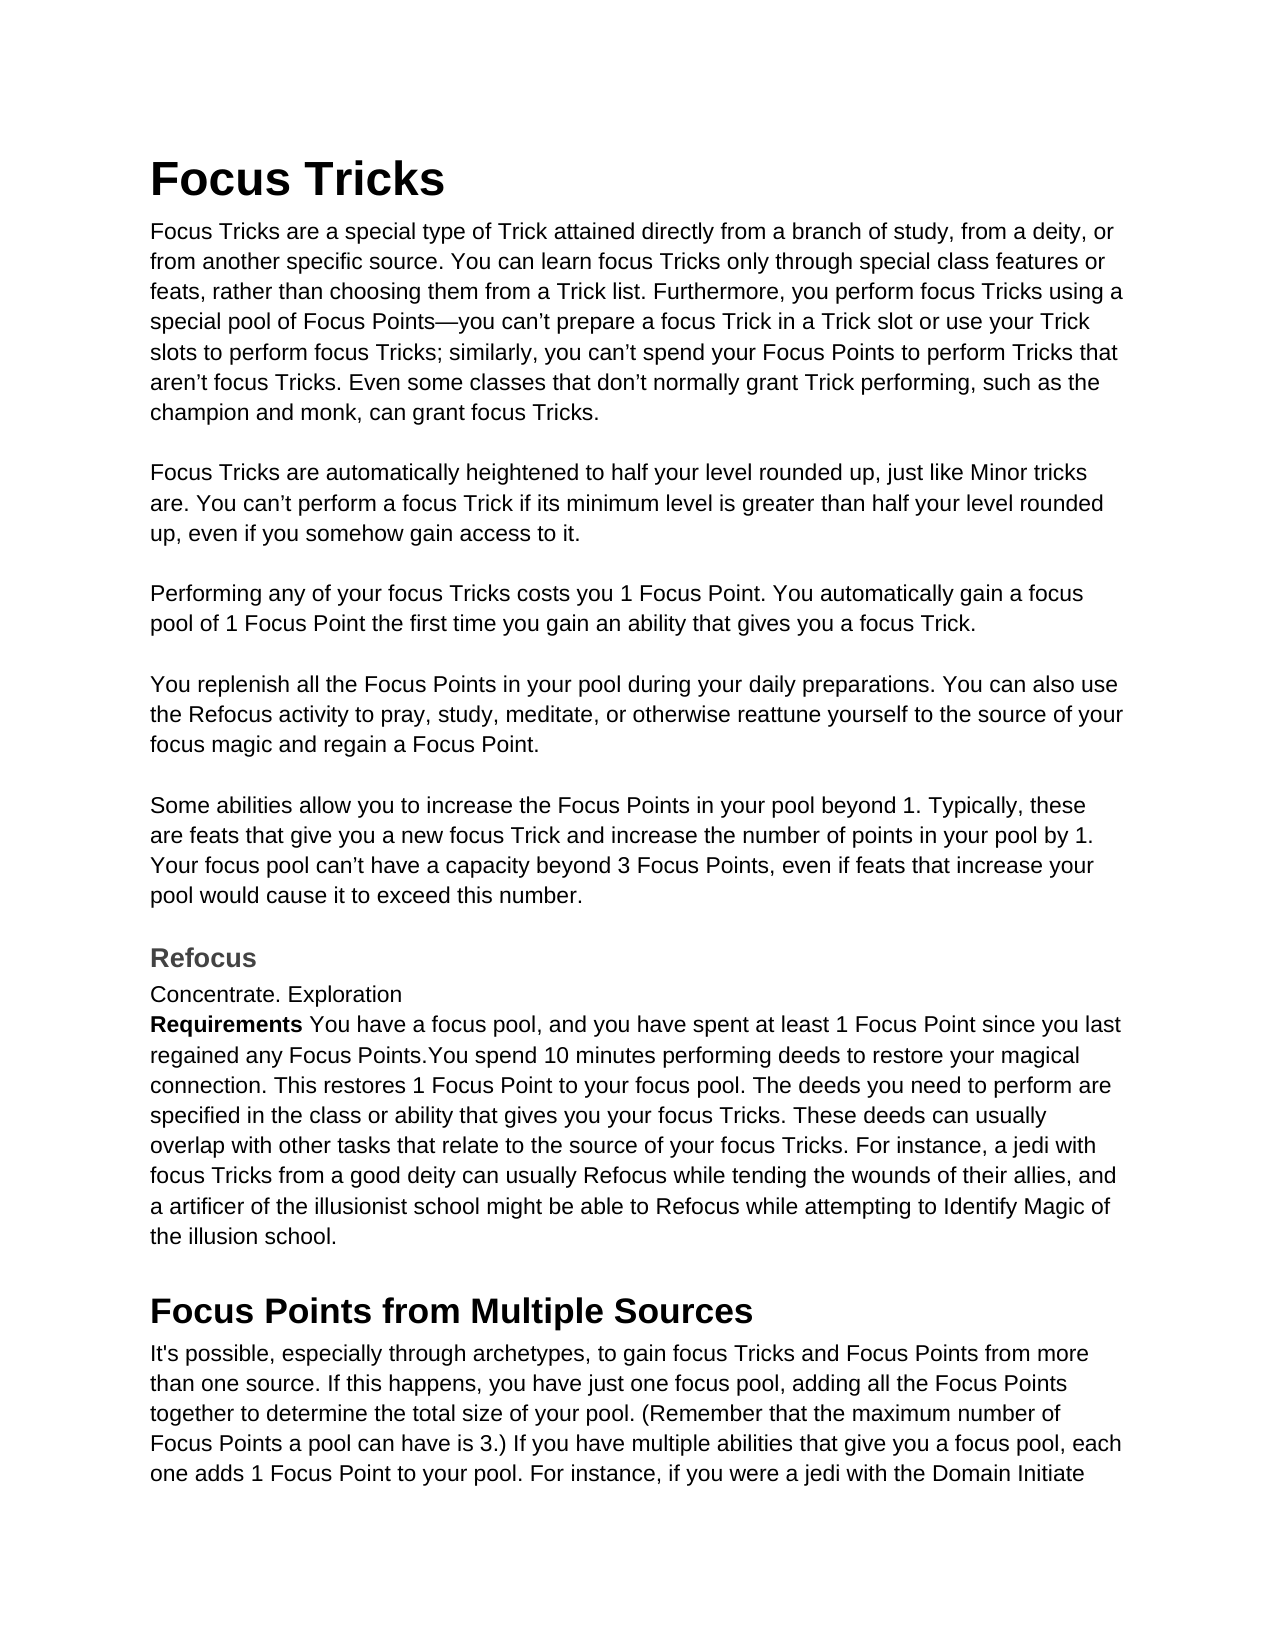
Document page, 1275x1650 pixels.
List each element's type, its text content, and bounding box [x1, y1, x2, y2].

text Requirements You have a focus pool, and you have spent at least 1 Focus Point since you last regained any Focus Points.You spend 10 minutes performing deeds to restore your magical connection. This restores 1 Focus Point to your focus pool. The deeds you need to perform are specified in the class or ability that gives you your focus Tricks. These deeds can usually overlap with other tasks that relate to the source of your focus Tricks. For instance, a jedi with focus Tricks from a good deity can usually Refocus while tending the wounds of their allies, and a artificer of the illusionist school might be able to Refocus while attempting to Identify Magic of the illusion school. [150, 1011, 1125, 1249]
subtitle Focus Points from Multiple Sources [150, 1291, 1125, 1331]
text Some abilities allow you to increase the Focus Points in your pool beyond 1. Typically, these are feats that give you a new focus Trick and increase the number of points in your pool by 1. Your focus pool can’t have a capacity beyond 3 Focus Points, even if feats that increase your pool would cause it to exceed this number. [150, 792, 1125, 908]
text Focus Tricks are automatically heightened to half your level rounded up, just like Minor tricks are. You can’t perform a focus Trick if its minimum level is greater than half your level rounded up, even if you somehow gain access to it. [150, 459, 1125, 546]
text Focus Tricks are a special type of Trick attained directly from a branch of study, from a deity, or from another specific source. You can learn focus Tricks only through special class features or feats, rather than choosing them from a Trick list. Furthermore, you perform focus Tricks using a special pool of Focus Points—you can’t prepare a focus Trick in a Trick slot or use your Trick slots to perform focus Tricks; similarly, you can’t spend your Focus Points to perform Tricks that aren’t focus Tricks. Even some classes that don’t normally grant Trick performing, such as the champion and monk, can grant focus Tricks. [150, 218, 1125, 425]
subtitle Refocus [150, 942, 1125, 973]
text It's possible, especially through archetypes, to gain focus Tricks and Focus Points from more than one source. If this happens, you have just one focus pool, adding all the Focus Points together to determine the total size of your pool. (Remember that the maximum number of Focus Points a pool can have is 3.) If you have multiple abilities that give you a focus pool, each one adds 1 Focus Point to your pool. For instance, if you were a jedi with the Domain Initiate [150, 1339, 1125, 1487]
text Performing any of your focus Tricks costs you 1 Focus Point. You automatically gain a focus pool of 1 Focus Point the first time you gain an ability that gives you a focus Trick. [150, 580, 1125, 637]
subtitle Focus Tricks [150, 150, 1125, 205]
text Concentrate. Exploration [150, 981, 1125, 1007]
text You replenish all the Focus Points in your pool during your daily preparations. You can also use the Refocus activity to pray, study, meditate, or otherwise reattune yourself to the source of your focus magic and regain a Focus Point. [150, 671, 1125, 757]
